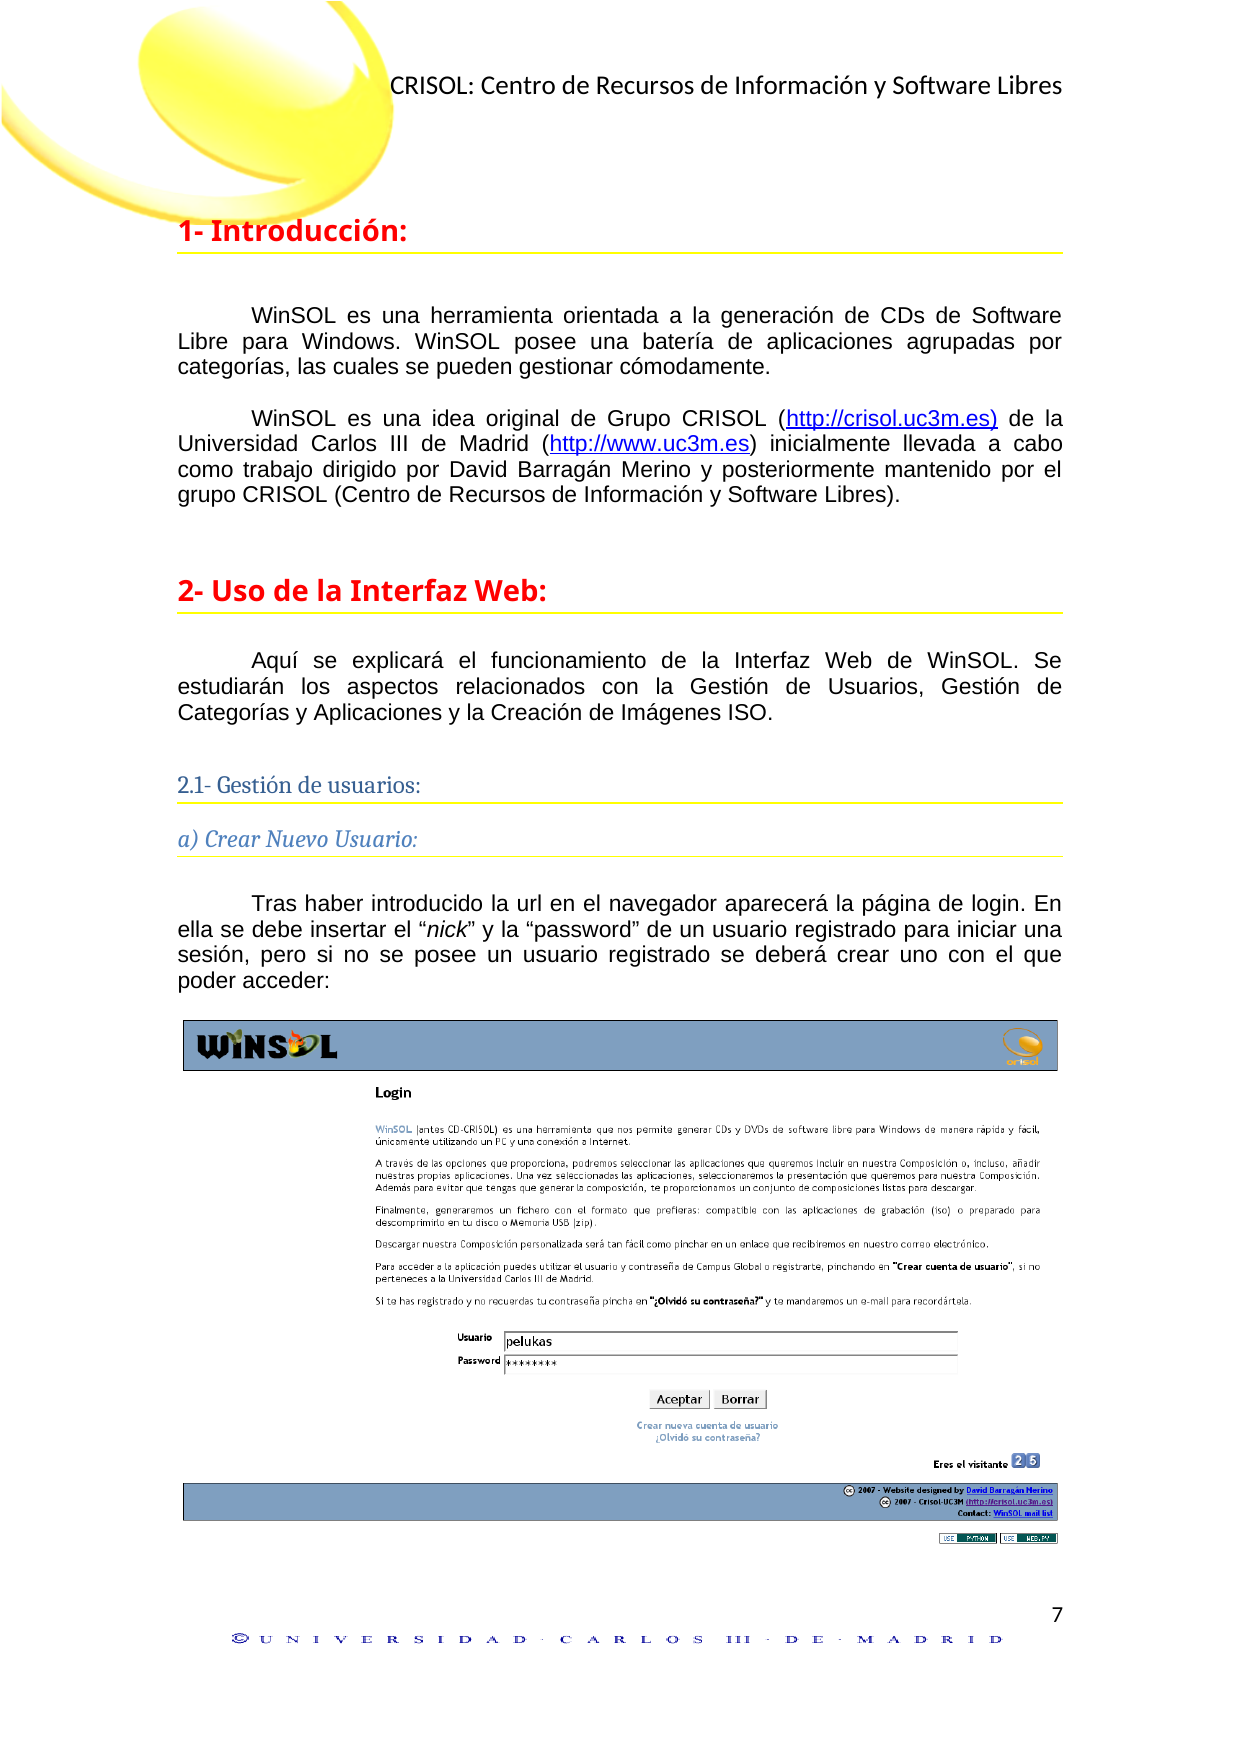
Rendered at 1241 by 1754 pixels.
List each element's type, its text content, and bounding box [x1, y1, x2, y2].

picture [177, 1015, 1063, 1554]
subtitle a) Crear Nuevo Usuario: [177, 825, 1063, 856]
subtitle 2.1- Gestión de usuarios: [177, 771, 1063, 802]
text WinSOL es una herramienta orientada a la generación de CDs de Software Libre para Windows. WinSOL posee una batería de aplicaciones agrupadas por categorías, las cuales se pueden gestionar cómodamente. [177, 303, 1063, 379]
text WinSOL es una idea original de Grupo CRISOL (http://crisol.uc3m.es) de la Universidad Carlos III de Madrid (http://www.uc3m.es) inicialmente llevada a cabo como trabajo dirigido por David Barragán Merino y posteriormente mantenido por el grupo CRISOL (Centro de Recursos de Información y Software Libres). [177, 405, 1063, 508]
text Tras haber introducido la url en el navegador aparecerá la página de login. En ella se debe insertar el “nick” y la “password” de un usuario registrado para iniciar una sesión, pero si no se posee un usuario registrado se deberá crear uno con el que poder acceder: [177, 891, 1063, 993]
subtitle 1- Introducción: [177, 210, 1063, 252]
picture [232, 1631, 1035, 1649]
list Lista Completa Detallada: Este es el listado que aparecerá por defecto, es la mejor forma pare seleccionar/deseleccionar las aplicaciones y las categorías ya que proporciona una visión completa de todo el contenido. [1, 1, 457, 225]
text Aquí se explicará el funcionamiento de la Interfaz Web de WinSOL. Se estudiarán los aspectos relacionados con la Gestión de Usuarios, Gestión de Categorías y Aplicaciones y la Creación de Imágenes ISO. [177, 648, 1063, 725]
subtitle 2- Uso de la Interfaz Web: [177, 570, 1063, 612]
